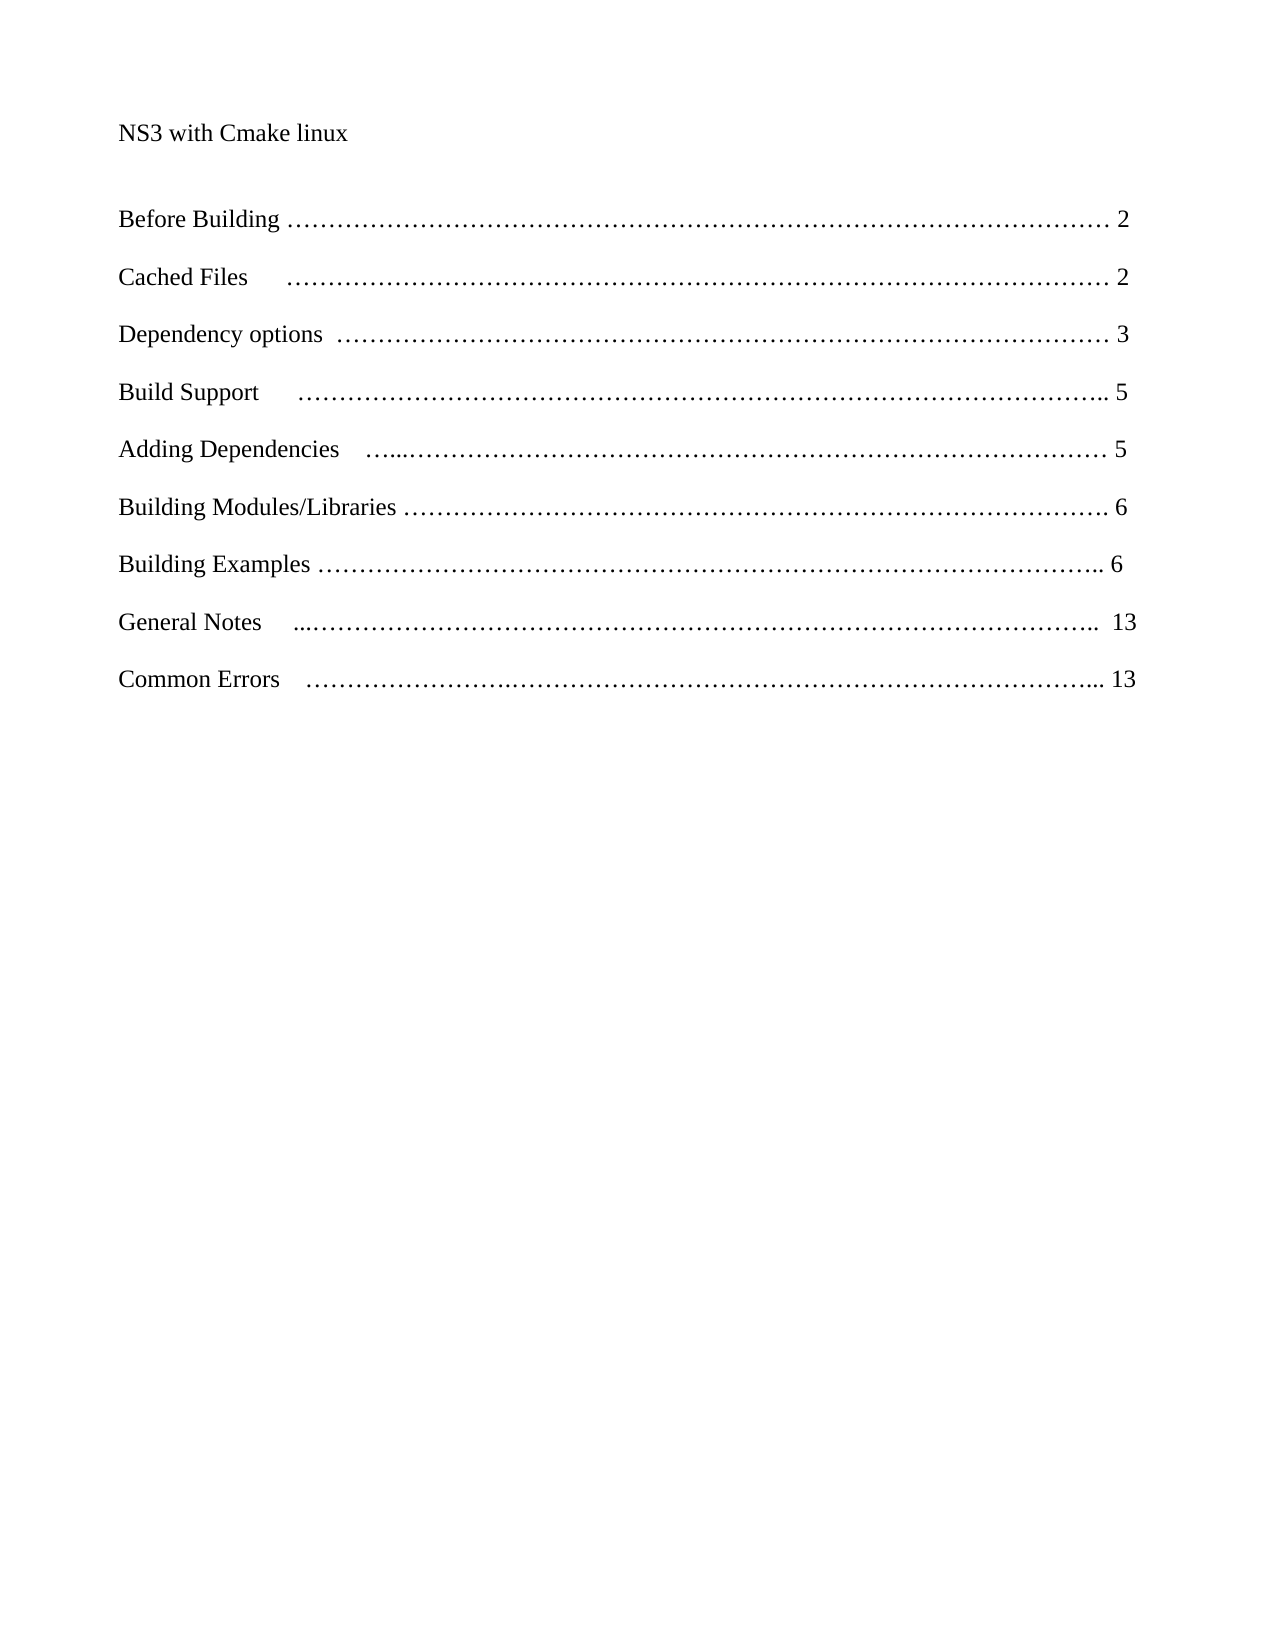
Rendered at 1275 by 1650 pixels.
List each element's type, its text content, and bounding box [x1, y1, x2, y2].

text General Notes ...………………………………………………………………………………….. 13 [118, 607, 1157, 636]
text Common Errors …………………….……………………………………………………………... 13 [118, 664, 1157, 693]
text Cached Files ……………………………………………………………………………………… 2 [118, 262, 1157, 291]
text Adding Dependencies …...………………………………………………………………………… 5 [118, 434, 1157, 463]
text Build Support …………………………………………………………………………………….. 5 [118, 377, 1157, 406]
text Dependency options ………………………………………………………………………………… 3 [118, 319, 1157, 348]
text Building Modules/Libraries …………………………………………………………………………. 6 [118, 492, 1157, 521]
text NS3 with Cmake linux [118, 118, 1157, 147]
text Building Examples ………………………………………………………………………………….. 6 [118, 549, 1157, 578]
text Before Building ……………………………………………………………………………………… 2 [118, 204, 1157, 233]
